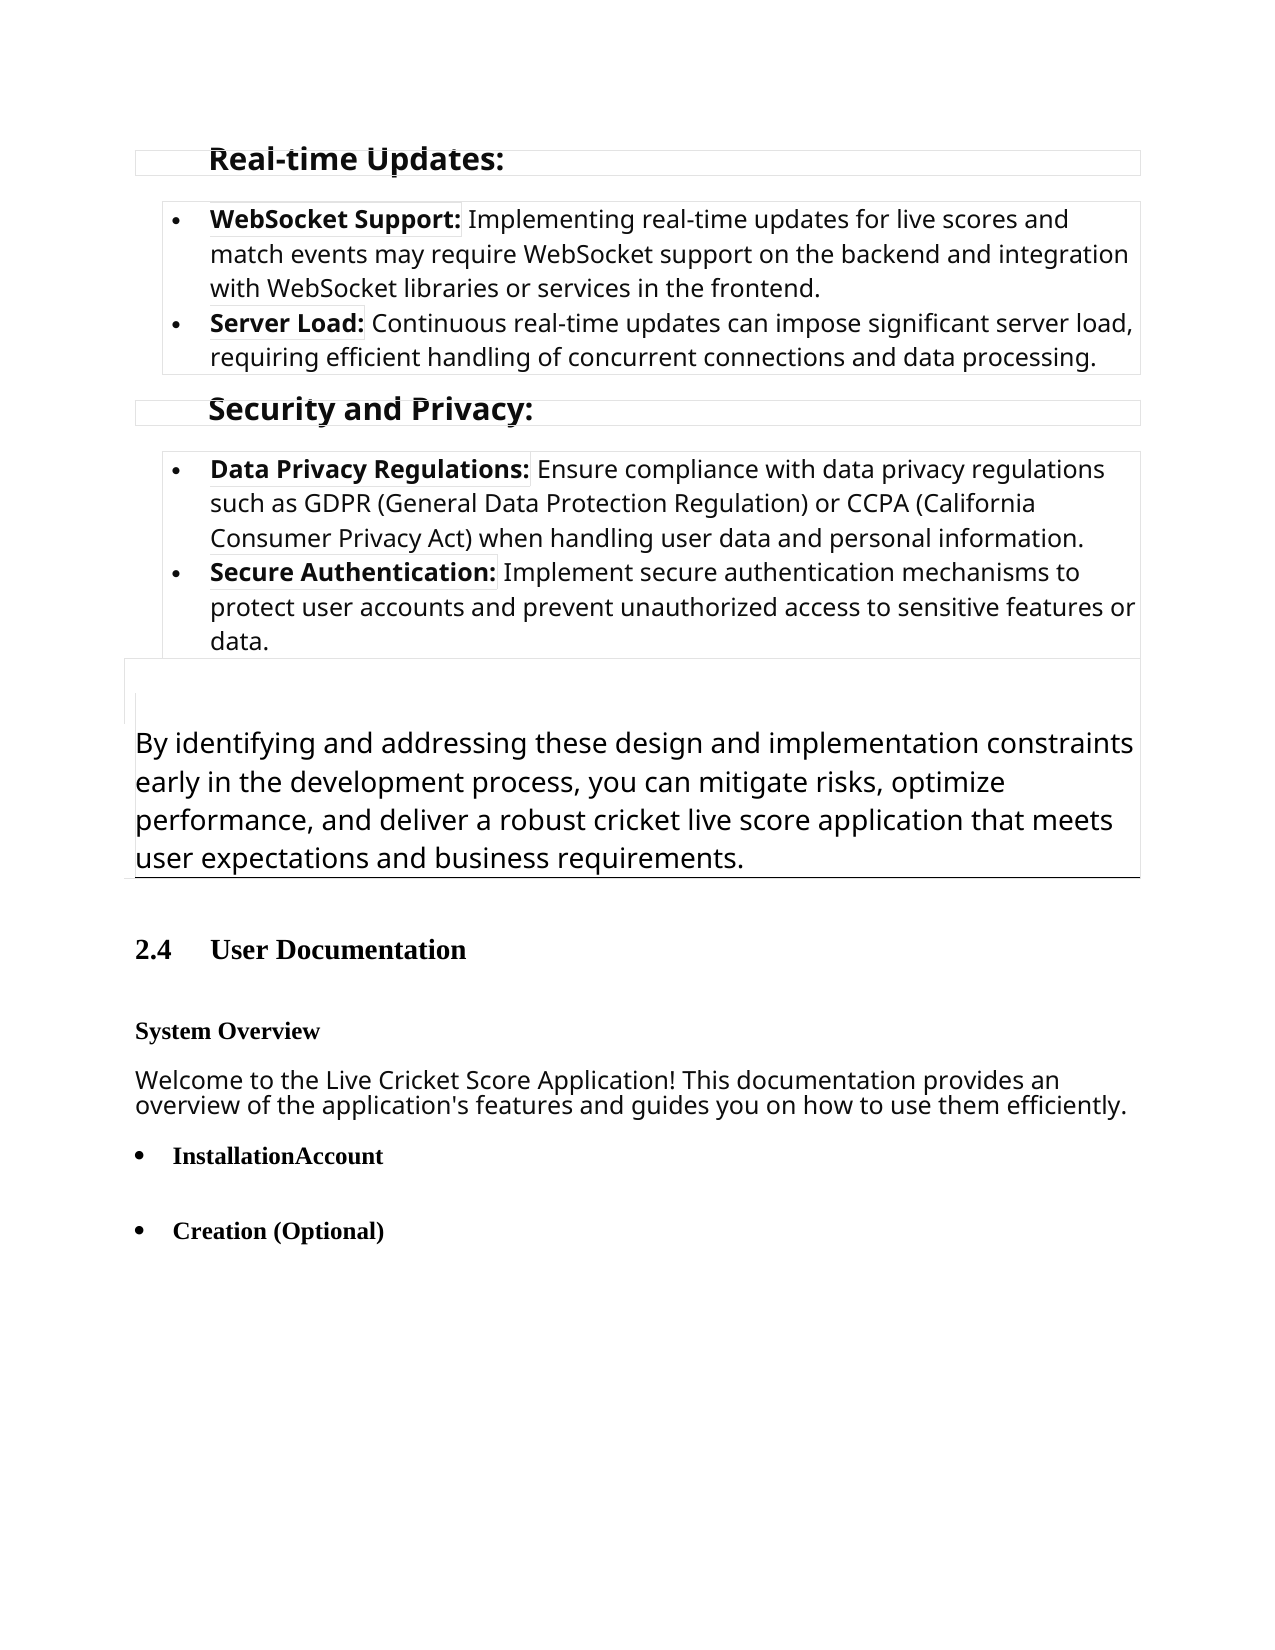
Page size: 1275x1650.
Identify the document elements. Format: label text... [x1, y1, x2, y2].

list Server Load: Continuous real-time updates can impose significant server load, requiring efficient handling of concurrent connections and data processing. [163, 304, 1140, 374]
subtitle User Documentation [135, 932, 1140, 965]
subtitle InstallationAccount [135, 1144, 1140, 1169]
list Data Privacy Regulations: Ensure compliance with data privacy regulations such as GDPR (General Data Protection Regulation) or CCPA (California Consumer Privacy Act) when handling user data and personal information. [163, 452, 1140, 554]
subtitle Creation (Optional) [135, 1219, 1140, 1244]
subtitle Security and Privacy: [136, 401, 1140, 425]
list Secure Authentication: Implement secure authentication mechanisms to protect user accounts and prevent unauthorized access to sensitive features or data. [163, 554, 1140, 658]
list WebSocket Support: Implementing real-time updates for live scores and match events may require WebSocket support on the backend and integration with WebSocket libraries or services in the frontend. [163, 202, 1140, 304]
text By identifying and addressing these design and implementation constraints early in the development process, you can mitigate risks, optimize performance, and deliver a robust cricket live score application that meets user expectations and business requirements. [136, 723, 1140, 877]
subtitle Real-time Updates: [136, 151, 1140, 175]
text System Overview [135, 1019, 1140, 1044]
text Welcome to the Live Cricket Score Application! This documentation provides an overview of the application's features and guides you on how to use them efficiently. [135, 1069, 1140, 1119]
